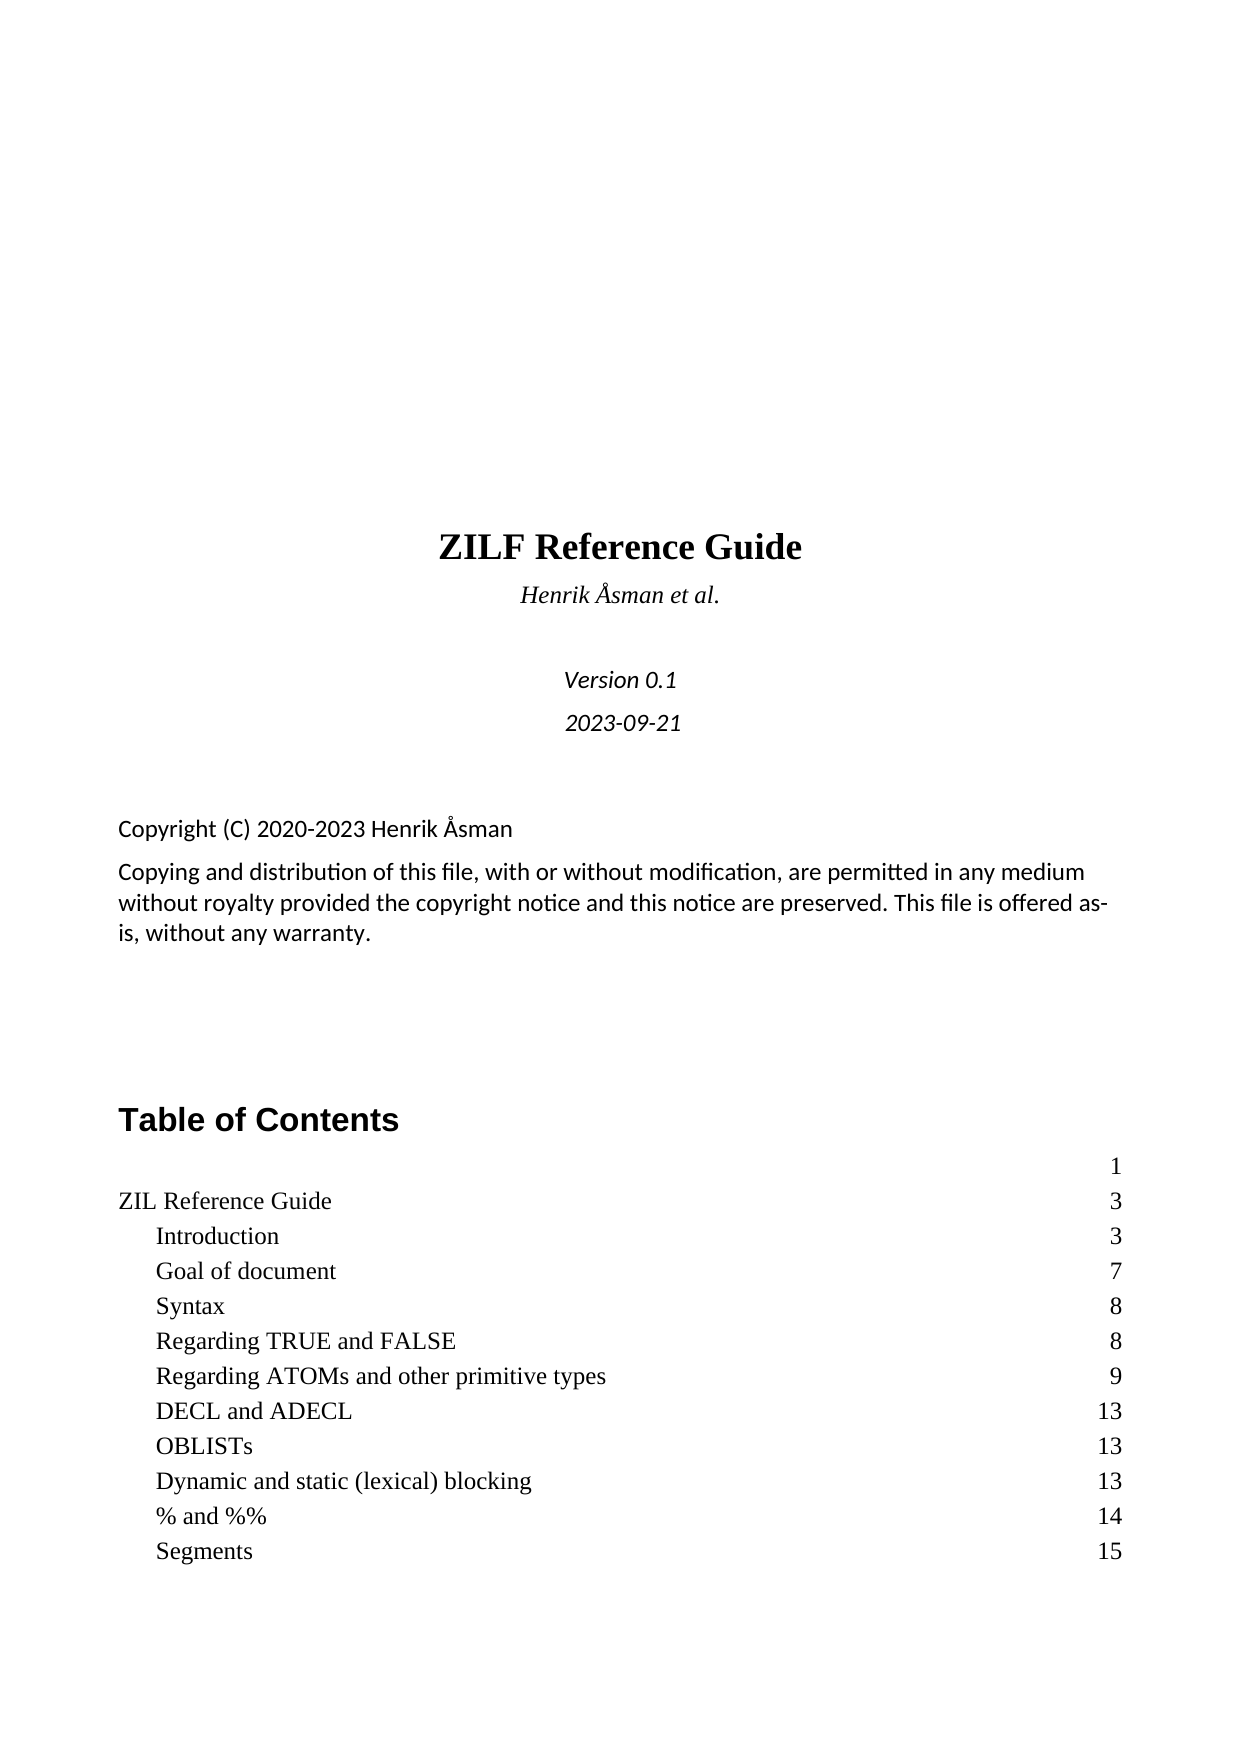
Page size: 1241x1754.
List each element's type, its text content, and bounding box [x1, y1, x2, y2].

text Henrik Åsman et al. [118, 580, 1122, 608]
text Copyright (C) 2020-2023 Henrik Åsman [118, 813, 1122, 844]
text Dynamic and static (lexical) blocking 13 [156, 1466, 1122, 1494]
text DECL and ADECL 13 [156, 1396, 1122, 1424]
text Regarding TRUE and FALSE 8 [156, 1326, 1122, 1354]
text Copying and distribution of this file, with or without modification, are permitted in any medium without royalty provided the copyright notice and this notice are preserved. This file is offered as-is, without any warranty. [118, 856, 1122, 948]
text ZIL Reference Guide 3 [118, 1186, 1122, 1214]
text Segments 15 [156, 1536, 1122, 1564]
text Version 0.1 [118, 664, 1122, 694]
text 2023-09-21 [118, 707, 1122, 737]
text Goal of document 7 [156, 1256, 1122, 1284]
text ZILF Reference Guide [118, 524, 1122, 567]
text OBLISTs 13 [156, 1431, 1122, 1459]
text Table of Contents [118, 1100, 1122, 1138]
text % and %% 14 [156, 1501, 1122, 1529]
text Syntax 8 [156, 1291, 1122, 1319]
text Regarding ATOMs and other primitive types 9 [156, 1361, 1122, 1389]
text Introduction 3 [156, 1221, 1122, 1249]
text 1 [118, 1151, 1122, 1179]
